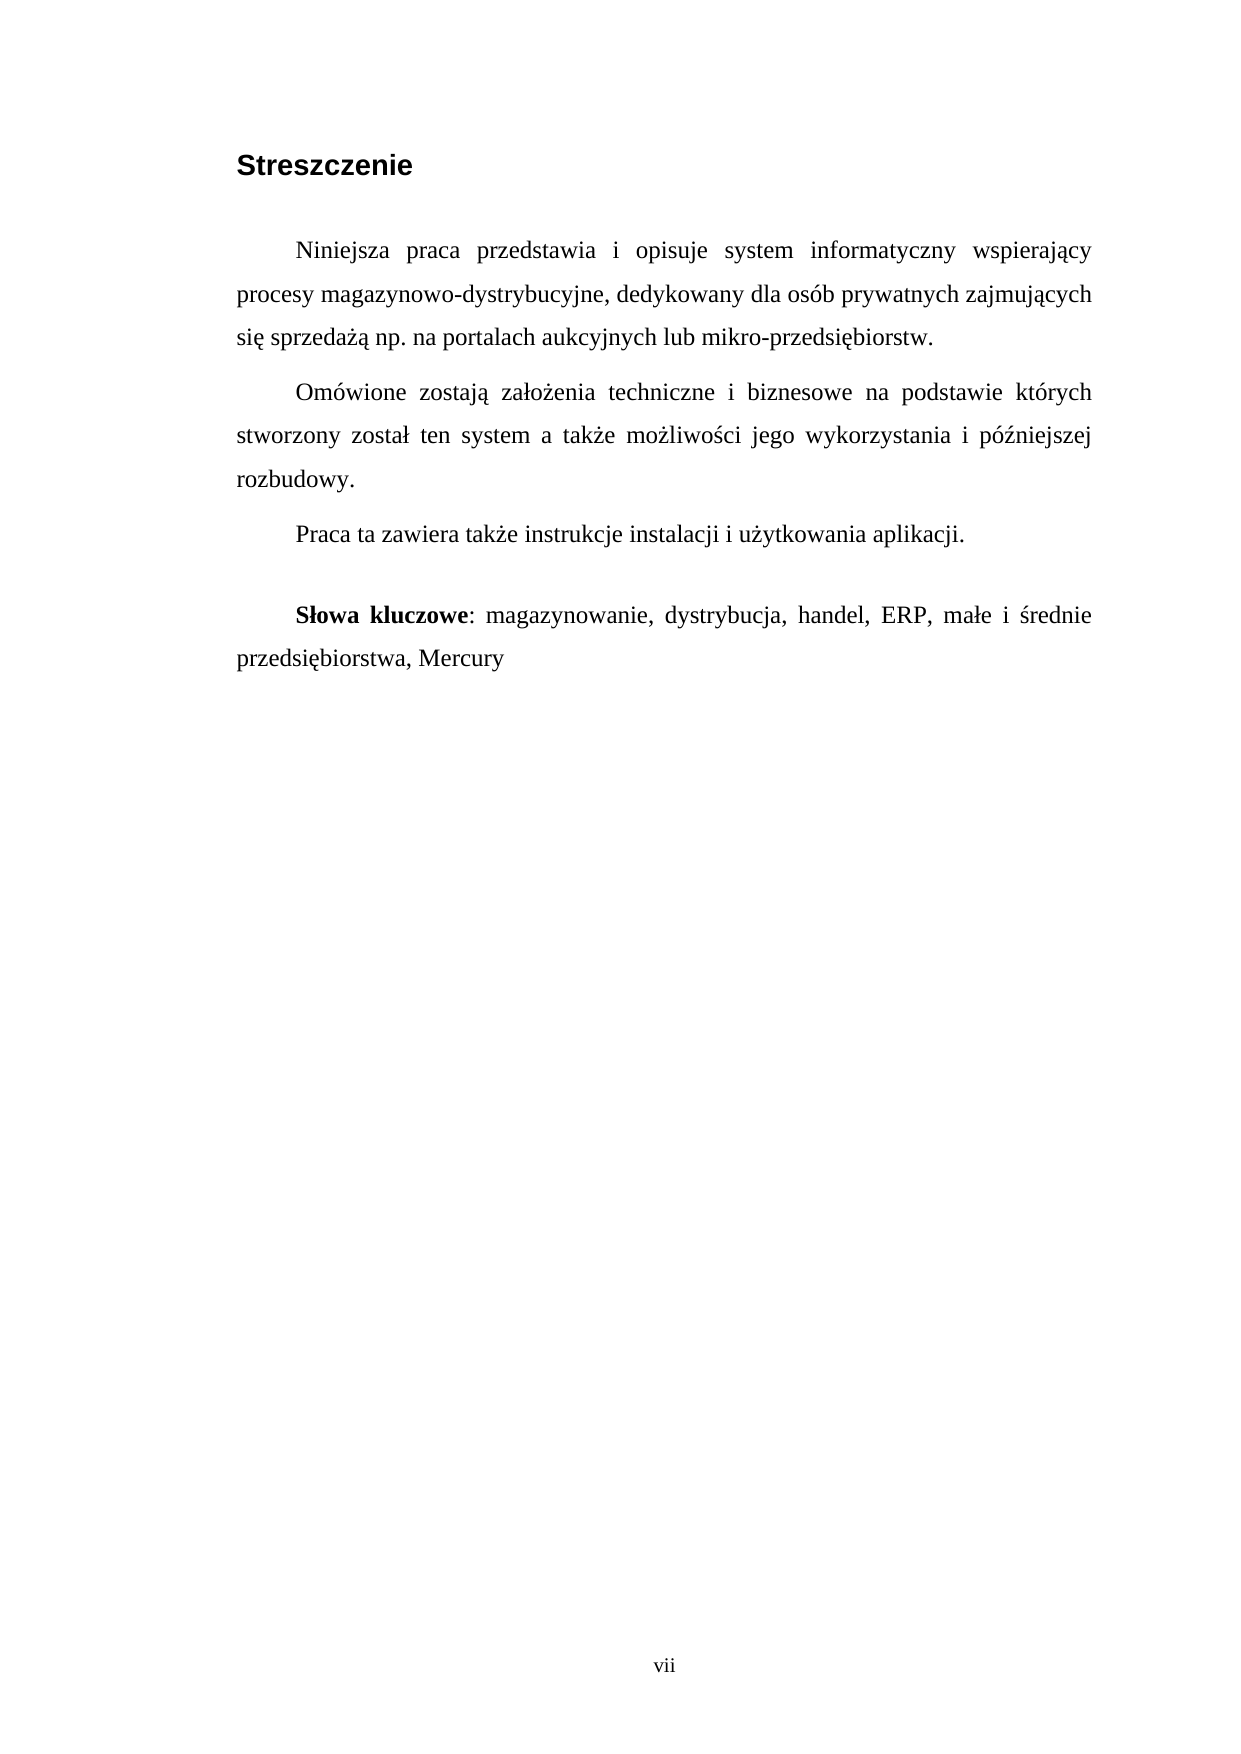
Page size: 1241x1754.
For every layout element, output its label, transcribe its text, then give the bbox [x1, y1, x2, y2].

text Niniejsza praca przedstawia i opisuje system informatyczny wspierający procesy magazynowo-dystrybucyjne, dedykowany dla osób prywatnych zajmujących się sprzedażą np. na portalach aukcyjnych lub mikro-przedsiębiorstw. [236, 236, 1092, 351]
text Praca ta zawiera także instrukcje instalacji i użytkowania aplikacji. [236, 519, 1092, 548]
text Słowa kluczowe: magazynowanie, dystrybucja, handel, ERP, małe i średnie przedsiębiorstwa, Mercury [236, 600, 1092, 672]
text Streszczenie [236, 148, 1092, 181]
text Omówione zostają założenia techniczne i biznesowe na podstawie których stworzony został ten system a także możliwości jego wykorzystania i późniejszej rozbudowy. [236, 377, 1092, 492]
